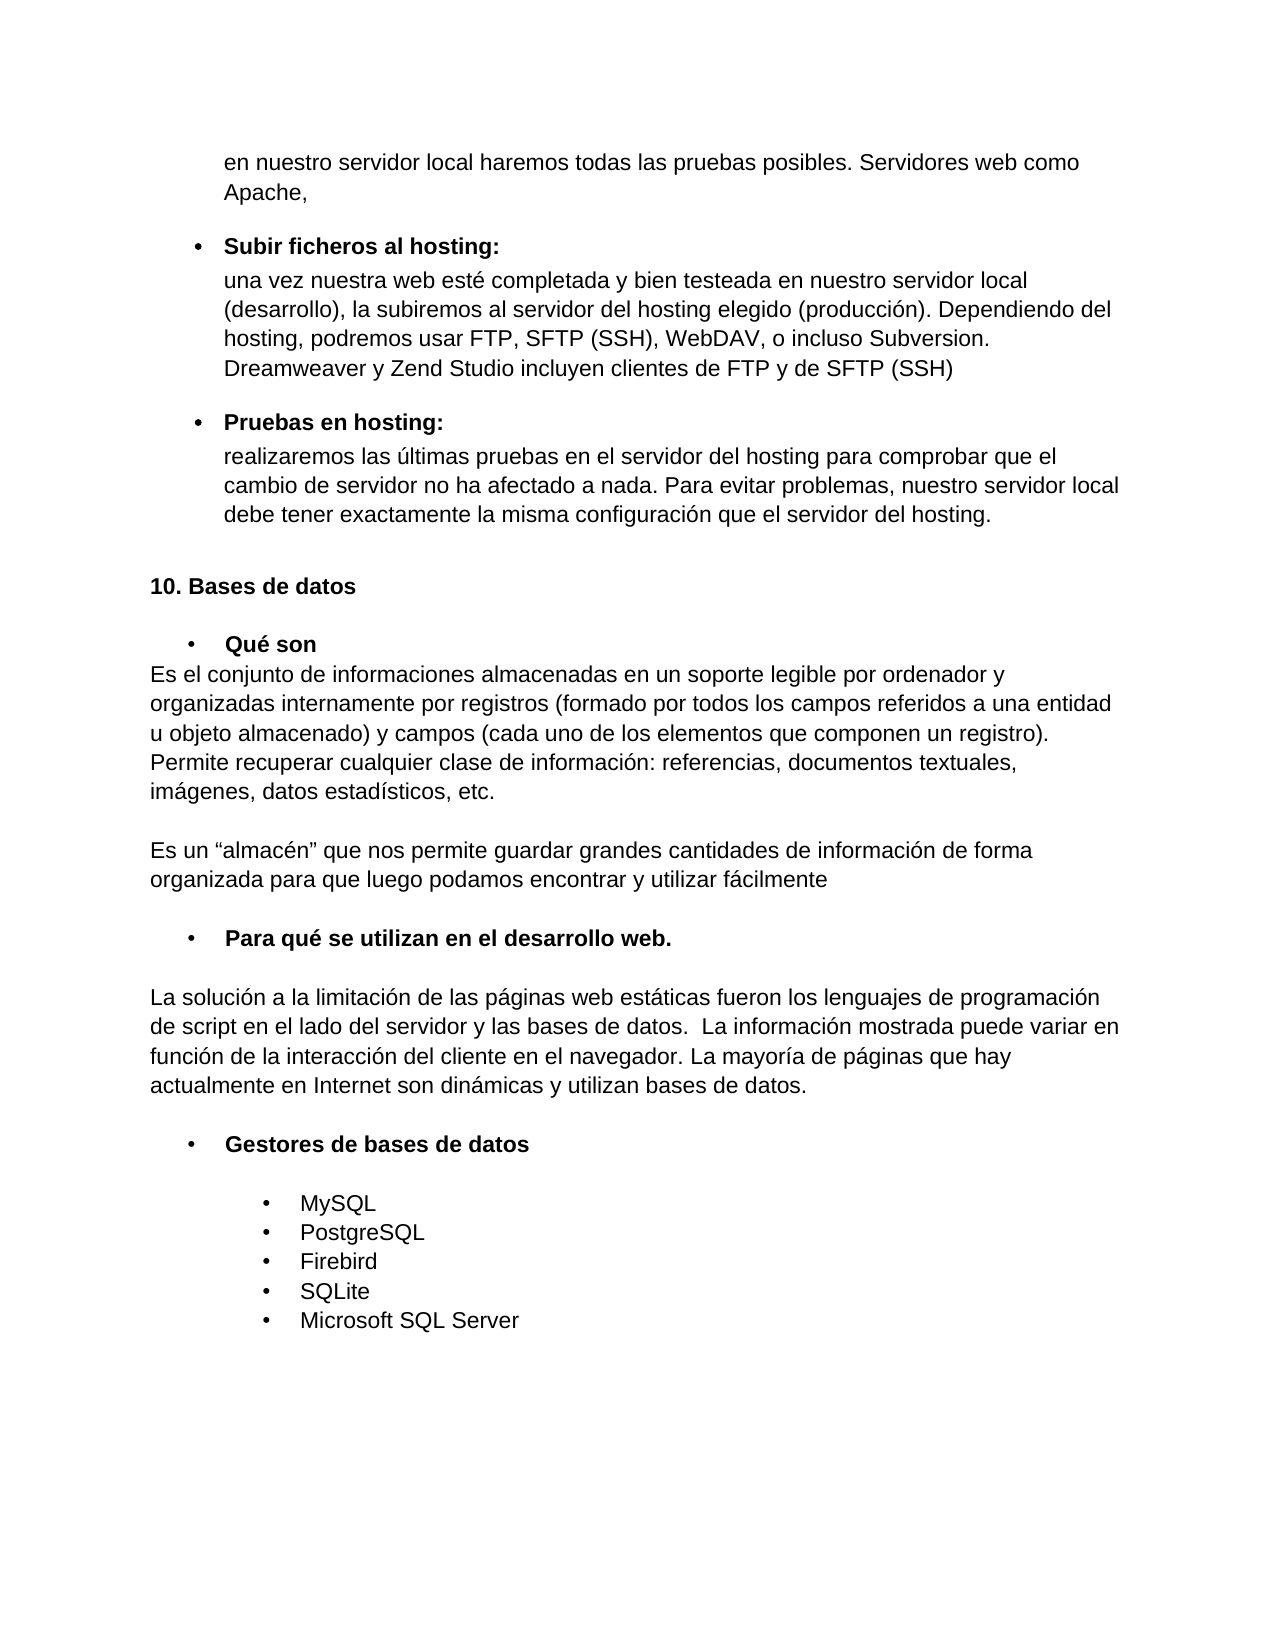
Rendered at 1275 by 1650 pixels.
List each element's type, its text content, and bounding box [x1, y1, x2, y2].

text Es el conjunto de informaciones almacenadas en un soporte legible por ordenador y organizadas internamente por registros (formado por todos los campos referidos a una entidad u objeto almacenado) y campos (cada uno de los elementos que componen un registro). Permite recuperar cualquier clase de información: referencias, documentos textuales, imágenes, datos estadísticos, etc. [150, 661, 1125, 804]
list en nuestro servidor local haremos todas las pruebas posibles. Servidores web como Apache, [194, 150, 1125, 205]
list SQLite [262, 1278, 1125, 1304]
subtitle Pruebas en hosting: [194, 410, 1125, 435]
list PostgreSQL [262, 1219, 1125, 1245]
list Microsoft SQL Server [262, 1308, 1125, 1333]
text 10. Bases de datos [150, 573, 1125, 599]
subtitle Subir ficheros al hosting: [194, 234, 1125, 259]
list una vez nuestra web esté completada y bien testeada en nuestro servidor local (desarrollo), la subiremos al servidor del hosting elegido (producción). Dependiendo del hosting, podremos usar FTP, SFTP (SSH), WebDAV, o incluso Subversion. Dreamweaver y Zend Studio incluyen clientes de FTP y de SFTP (SSH) [194, 267, 1125, 381]
list MySQL [262, 1190, 1125, 1216]
list Qué son [187, 632, 1125, 658]
list Gestores de bases de datos [187, 1131, 1125, 1157]
list realizaremos las últimas pruebas en el servidor del hosting para comprobar que el cambio de servidor no ha afectado a nada. Para evitar problemas, nuestro servidor local debe tener exactamente la misma configuración que el servidor del hosting. [194, 443, 1125, 528]
text Es un “almacén” que nos permite guardar grandes cantidades de información de forma organizada para que luego podamos encontrar y utilizar fácilmente [150, 838, 1125, 893]
text La solución a la limitación de las páginas web estáticas fueron los lenguajes de programación de script en el lado del servidor y las bases de datos. La información mostrada puede variar en función de la interacción del cliente en el navegador. La mayoría de páginas que hay actualmente en Internet son dinámicas y utilizan bases de datos. [150, 984, 1125, 1098]
list Para qué se utilizan en el desarrollo web. [187, 926, 1125, 951]
list Firebird [262, 1249, 1125, 1274]
